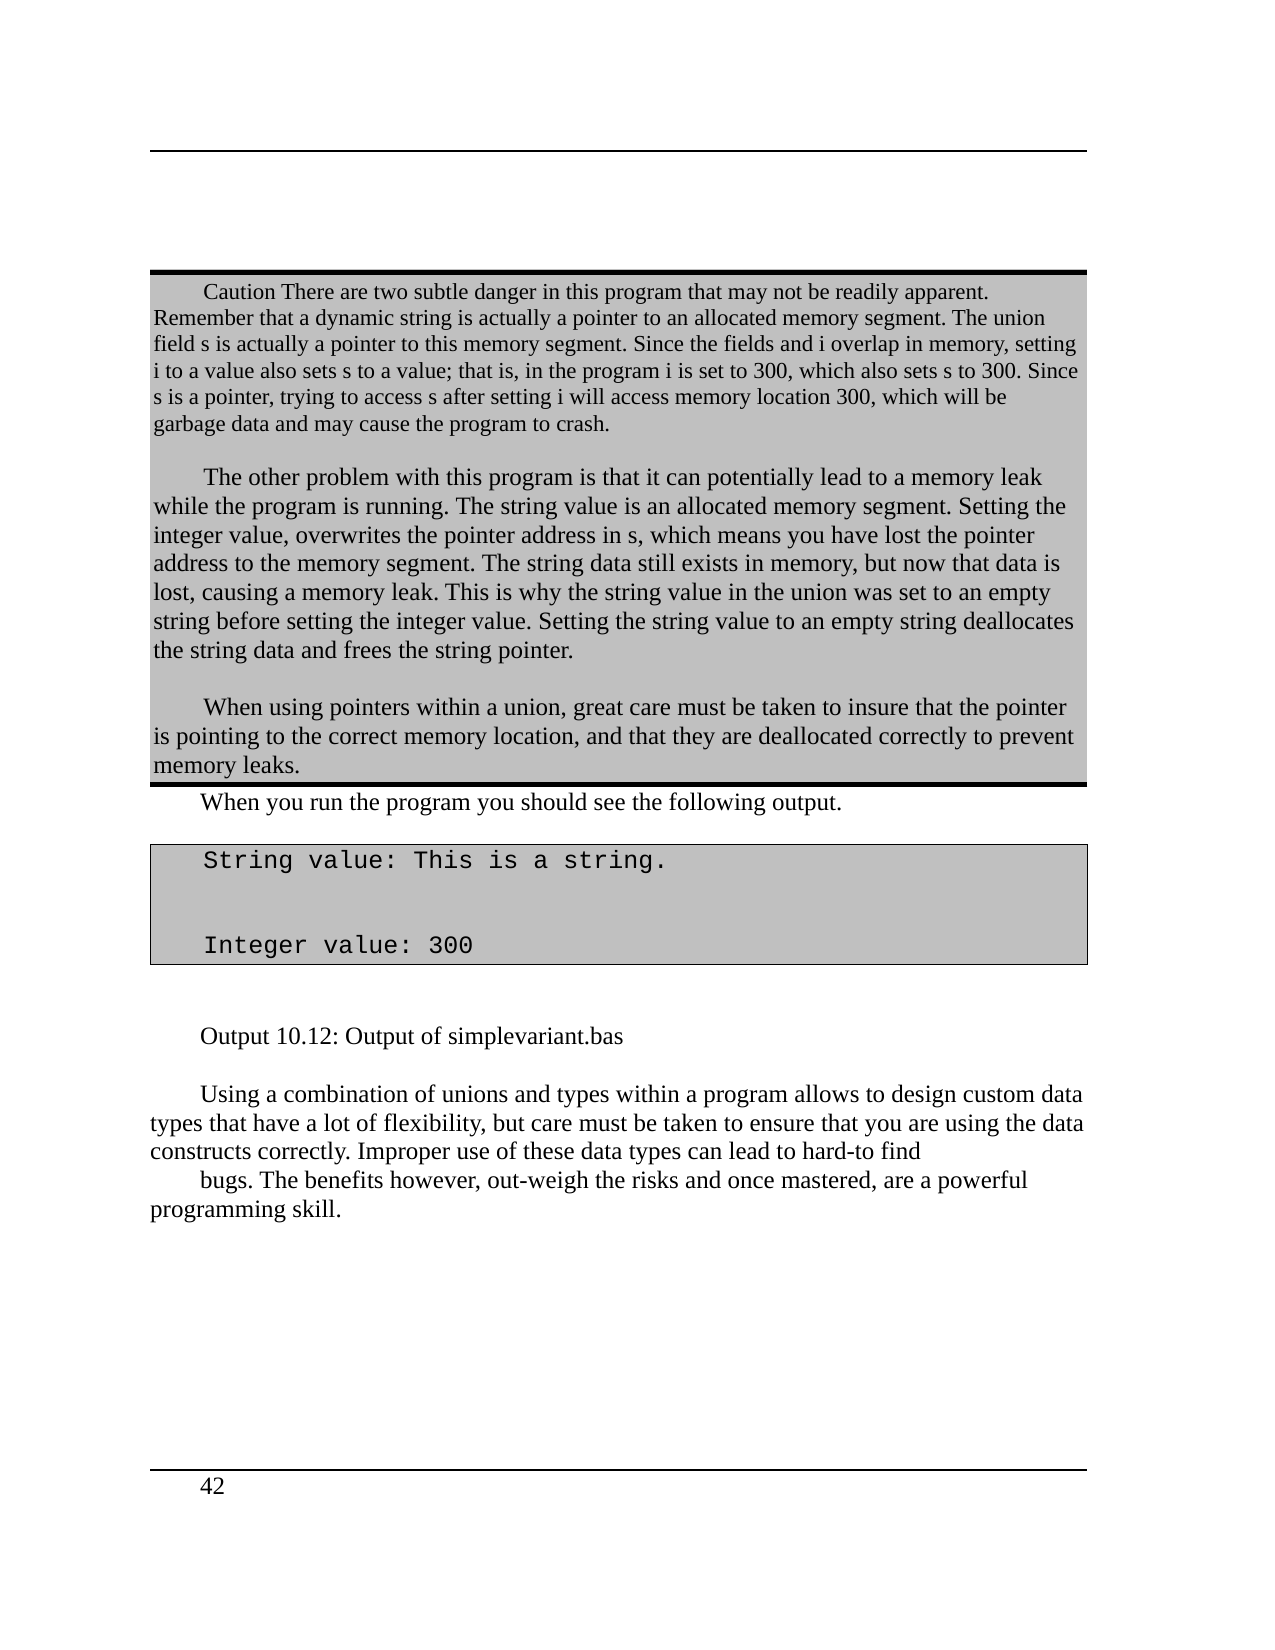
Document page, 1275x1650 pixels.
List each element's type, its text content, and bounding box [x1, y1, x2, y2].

text bugs. The benefits however, out-weigh the risks and once mastered, are a powerful programming skill. [150, 1165, 1087, 1223]
text Caution There are two subtle danger in this program that may not be readily apparent. Remember that a dynamic string is actually a pointer to an allocated memory segment. The union field s is actually a pointer to this memory segment. Since the fields and i overlap in memory, setting i to a value also sets s to a value; that is, in the program i is set to 300, which also sets s to 300. Since s is a pointer, trying to access s after setting i will access memory location 300, which will be garbage data and may cause the program to crash. [150, 275, 1087, 428]
text Output 10.12: Output of simplevariant.bas [150, 1021, 1087, 1050]
text When you run the program you should see the following output. [150, 787, 1087, 816]
text Using a combination of unions and types within a program allows to design custom data types that have a lot of flexibility, but care must be taken to ensure that you are using the data constructs correctly. Improper use of these data types can lead to hard-to find [150, 1079, 1087, 1165]
text The other problem with this program is that it can potentially lead to a memory leak while the program is running. The string value is an allocated memory segment. Setting the integer value, overwrites the pointer address in s, which means you have lost the pointer address to the memory segment. The string data still exists in memory, but now that data is lost, causing a memory leak. This is why the string value in the union was set to an empty string before setting the integer value. Setting the string value to an empty string deallocates the string data and frees the string pointer. [150, 454, 1087, 655]
text String value: This is a string. [151, 845, 1087, 873]
text Integer value: 300 [151, 929, 1087, 964]
text When using pointers within a union, great care must be taken to insure that the pointer is pointing to the correct memory location, and that they are deallocated correctly to prevent memory leaks. [150, 684, 1087, 782]
